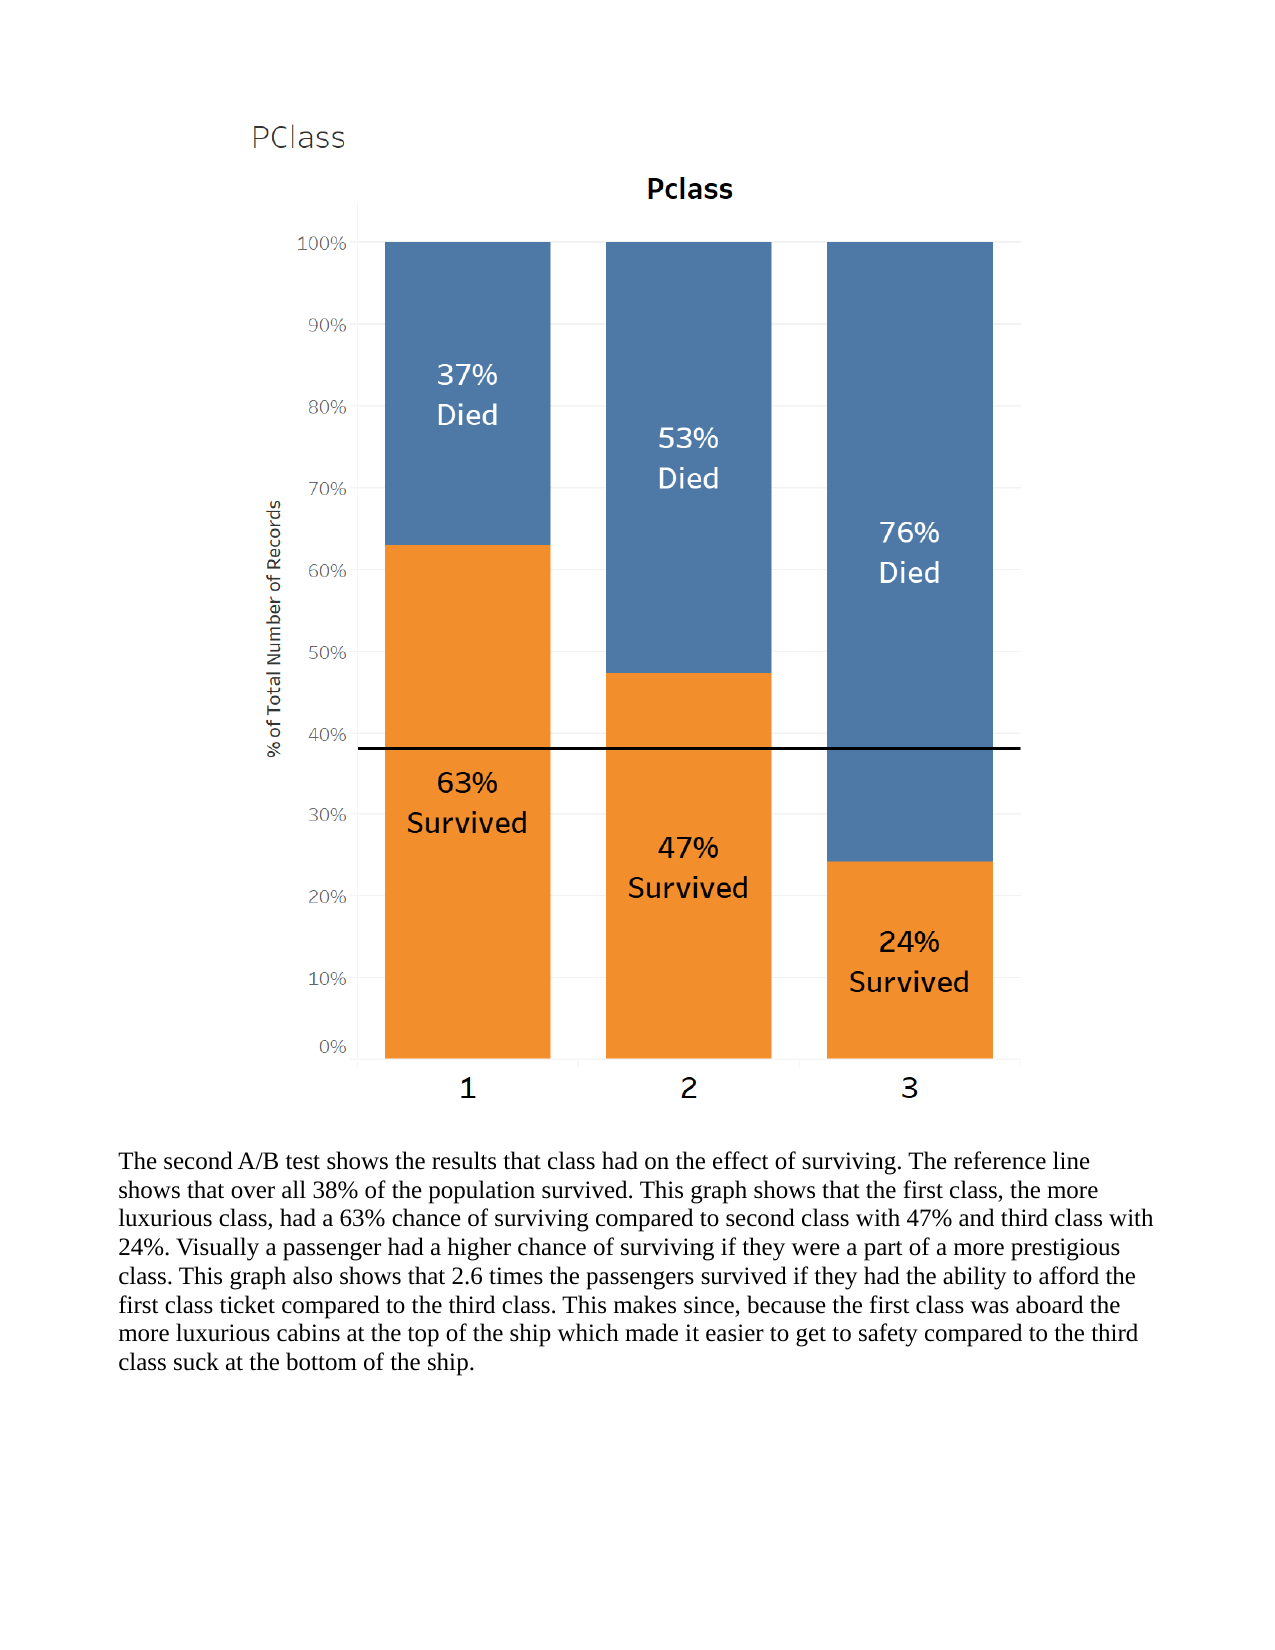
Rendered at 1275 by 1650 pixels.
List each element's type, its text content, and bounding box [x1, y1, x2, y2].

text The second A/B test shows the results that class had on the effect of surviving. The reference line shows that over all 38% of the population survived. This graph shows that the first class, the more luxurious class, had a 63% chance of surviving compared to second class with 47% and third class with 24%. Visually a passenger had a higher chance of surviving if they were a part of a more prestigious class. This graph also shows that 2.6 times the passengers survived if they had the ability to afford the first class ticket compared to the third class. This makes since, because the first class was aboard the more luxurious cabins at the top of the ship which made it easier to get to safety compared to the third class suck at the bottom of the ship. [118, 1146, 1157, 1376]
picture [241, 118, 1034, 1113]
